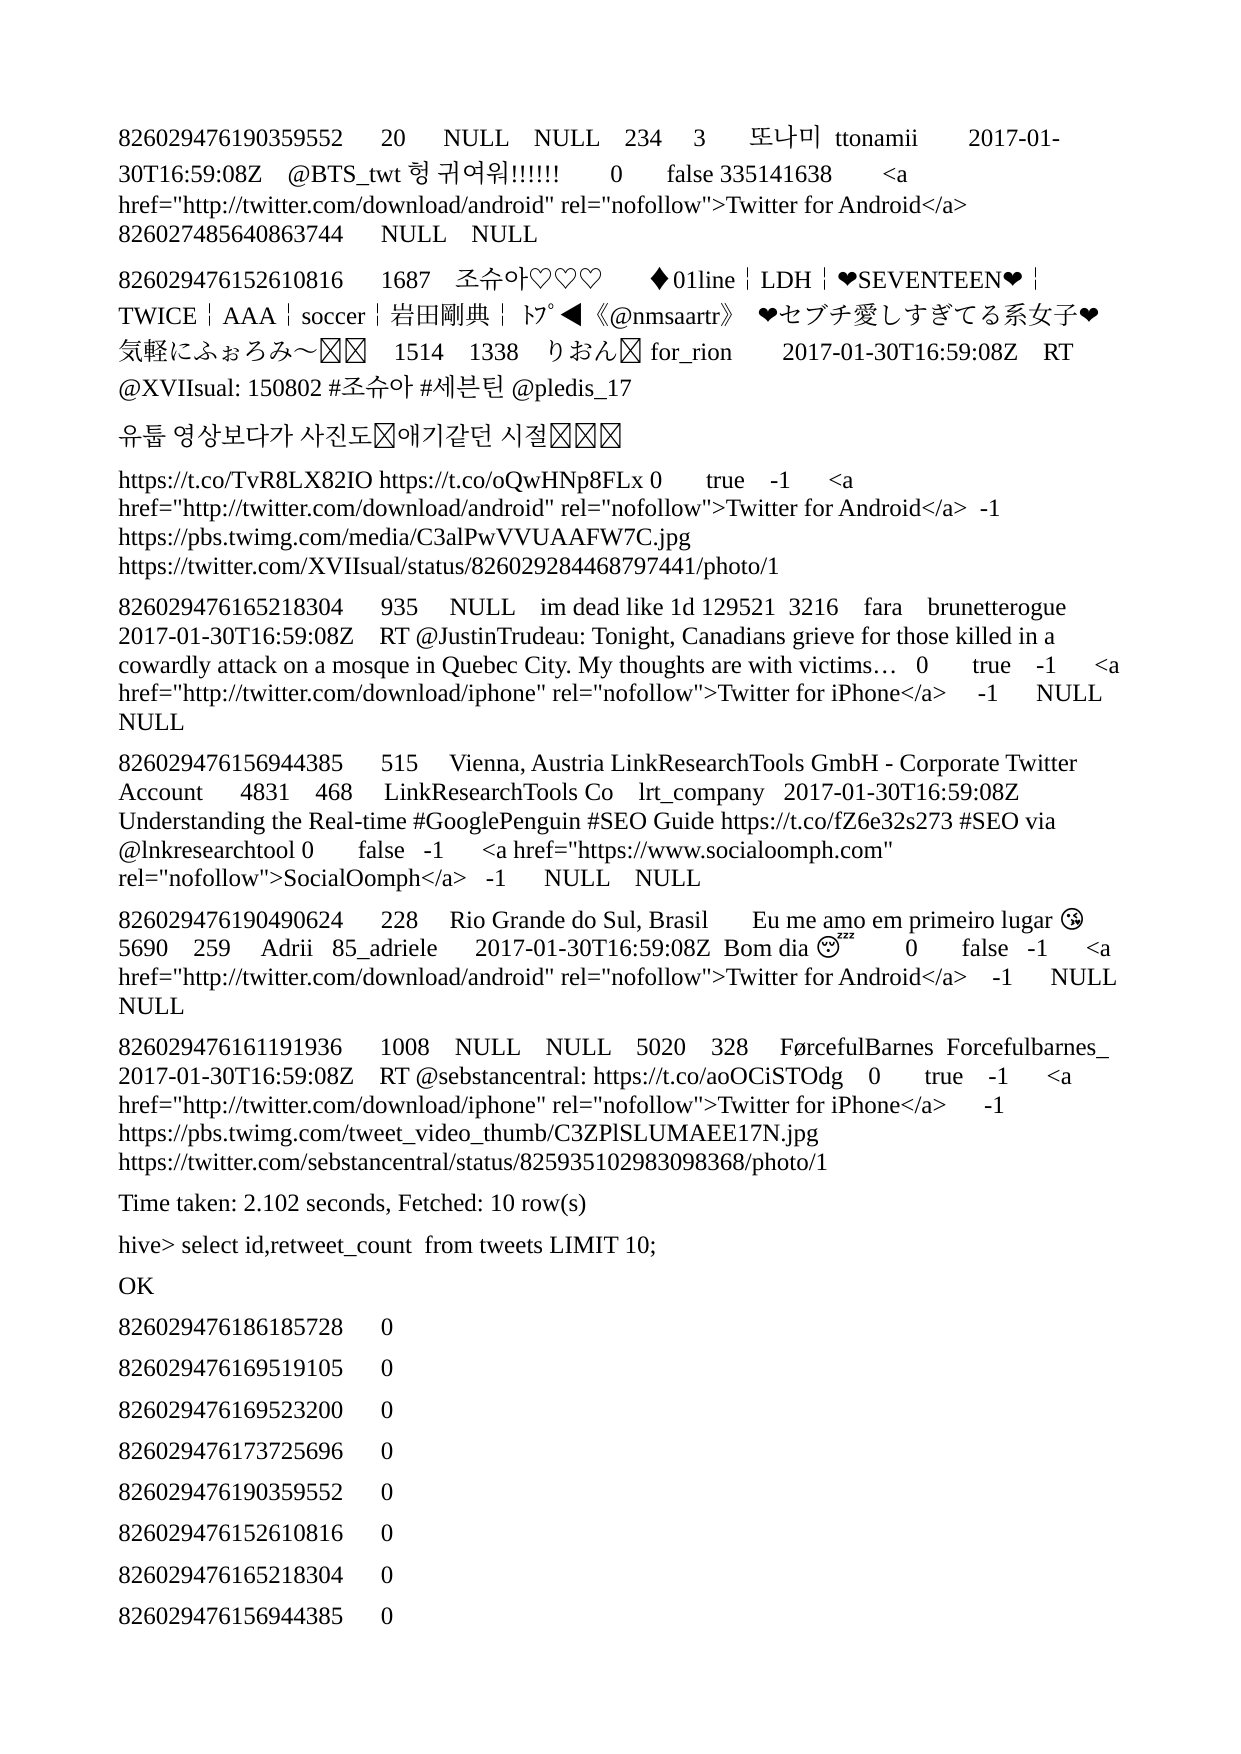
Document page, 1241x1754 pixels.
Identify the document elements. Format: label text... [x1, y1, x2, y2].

text 826029476186185728 0 [118, 1312, 1122, 1341]
text 826029476152610816 1687 조슈아♡♡♡ ♦01line￤LDH￤❤SEVENTEEN❤￤TWICE￤AAA￤soccer￤岩田剛典￤ ﾄﾌﾟ◀《@nmsaartr》 ❤👰セブチ愛しすぎてる系女子👰❤ 気軽にふぉろみ〜👤🌹 1514 1338 りおん🌷 for_rion 2017-01-30T16:59:08Z RT @XVIIsual: 150802 #조슈아 #세븐틴 @pledis_17 [118, 260, 1122, 404]
text OK [118, 1271, 1122, 1300]
text 826029476190359552 0 [118, 1477, 1122, 1506]
text 826029476169523200 0 [118, 1395, 1122, 1423]
text 826029476173725696 0 [118, 1436, 1122, 1465]
text 826029476169519105 0 [118, 1353, 1122, 1382]
text 826029476156944385 0 [118, 1601, 1122, 1630]
text 826029476190490624 228 Rio Grande do Sul, Brasil Eu me amo em primeiro lugar 😘 5690 259 Adrii 85_adriele 2017-01-30T16:59:08Z Bom dia 😴 0 false -1 <a href="http://twitter.com/download/android" rel="nofollow">Twitter for Android</a> -1 NULL NULL [118, 905, 1122, 1020]
text 826029476161191936 1008 NULL NULL 5020 328 FørcefulBarnes Forcefulbarnes_ 2017-01-30T16:59:08Z RT @sebstancentral: https://t.co/aoOCiSTOdg 0 true -1 <a href="http://twitter.com/download/iphone" rel="nofollow">Twitter for iPhone</a> -1 https://pbs.twimg.com/tweet_video_thumb/C3ZPlSLUMAEE17N.jpg https://twitter.com/sebstancentral/status/825935102983098368/photo/1 [118, 1032, 1122, 1176]
text 826029476156944385 515 Vienna, Austria LinkResearchTools GmbH - Corporate Twitter Account 4831 468 LinkResearchTools Co lrt_company 2017-01-30T16:59:08Z Understanding the Real-time #GooglePenguin #SEO Guide https://t.co/fZ6e32s273 #SEO via @lnkresearchtool 0 false -1 <a href="https://www.socialoomph.com" rel="nofollow">SocialOomph</a> -1 NULL NULL [118, 748, 1122, 892]
text 826029476190359552 20 NULL NULL 234 3 또나미 ttonamii 2017-01-30T16:59:08Z @BTS_twt 헝 귀여워!!!!!! 0 false 335141638 <a href="http://twitter.com/download/android" rel="nofollow">Twitter for Android</a> 826027485640863744 NULL NULL [118, 118, 1122, 247]
text 826029476165218304 935 NULL im dead like 1d 129521 3216 fara brunetterogue 2017-01-30T16:59:08Z RT @JustinTrudeau: Tonight, Canadians grieve for those killed in a cowardly attack on a mosque in Quebec City. My thoughts are with victims… 0 true -1 <a href="http://twitter.com/download/iphone" rel="nofollow">Twitter for iPhone</a> -1 NULL NULL [118, 592, 1122, 736]
text 826029476165218304 0 [118, 1560, 1122, 1588]
text 유툽 영상보다가 사진도🌸애기같던 시절🐰🐰🐰 [118, 416, 1122, 452]
text Time taken: 2.102 seconds, Fetched: 10 row(s) [118, 1188, 1122, 1217]
text 826029476152610816 0 [118, 1518, 1122, 1547]
text https://t.co/TvR8LX82IO https://t.co/oQwHNp8FLx 0 true -1 <a href="http://twitter.com/download/android" rel="nofollow">Twitter for Android</a> -1 https://pbs.twimg.com/media/C3alPwVVUAAFW7C.jpg https://twitter.com/XVIIsual/status/826029284468797441/photo/1 [118, 465, 1122, 580]
text hive> select id,retweet_count from tweets LIMIT 10; [118, 1230, 1122, 1258]
